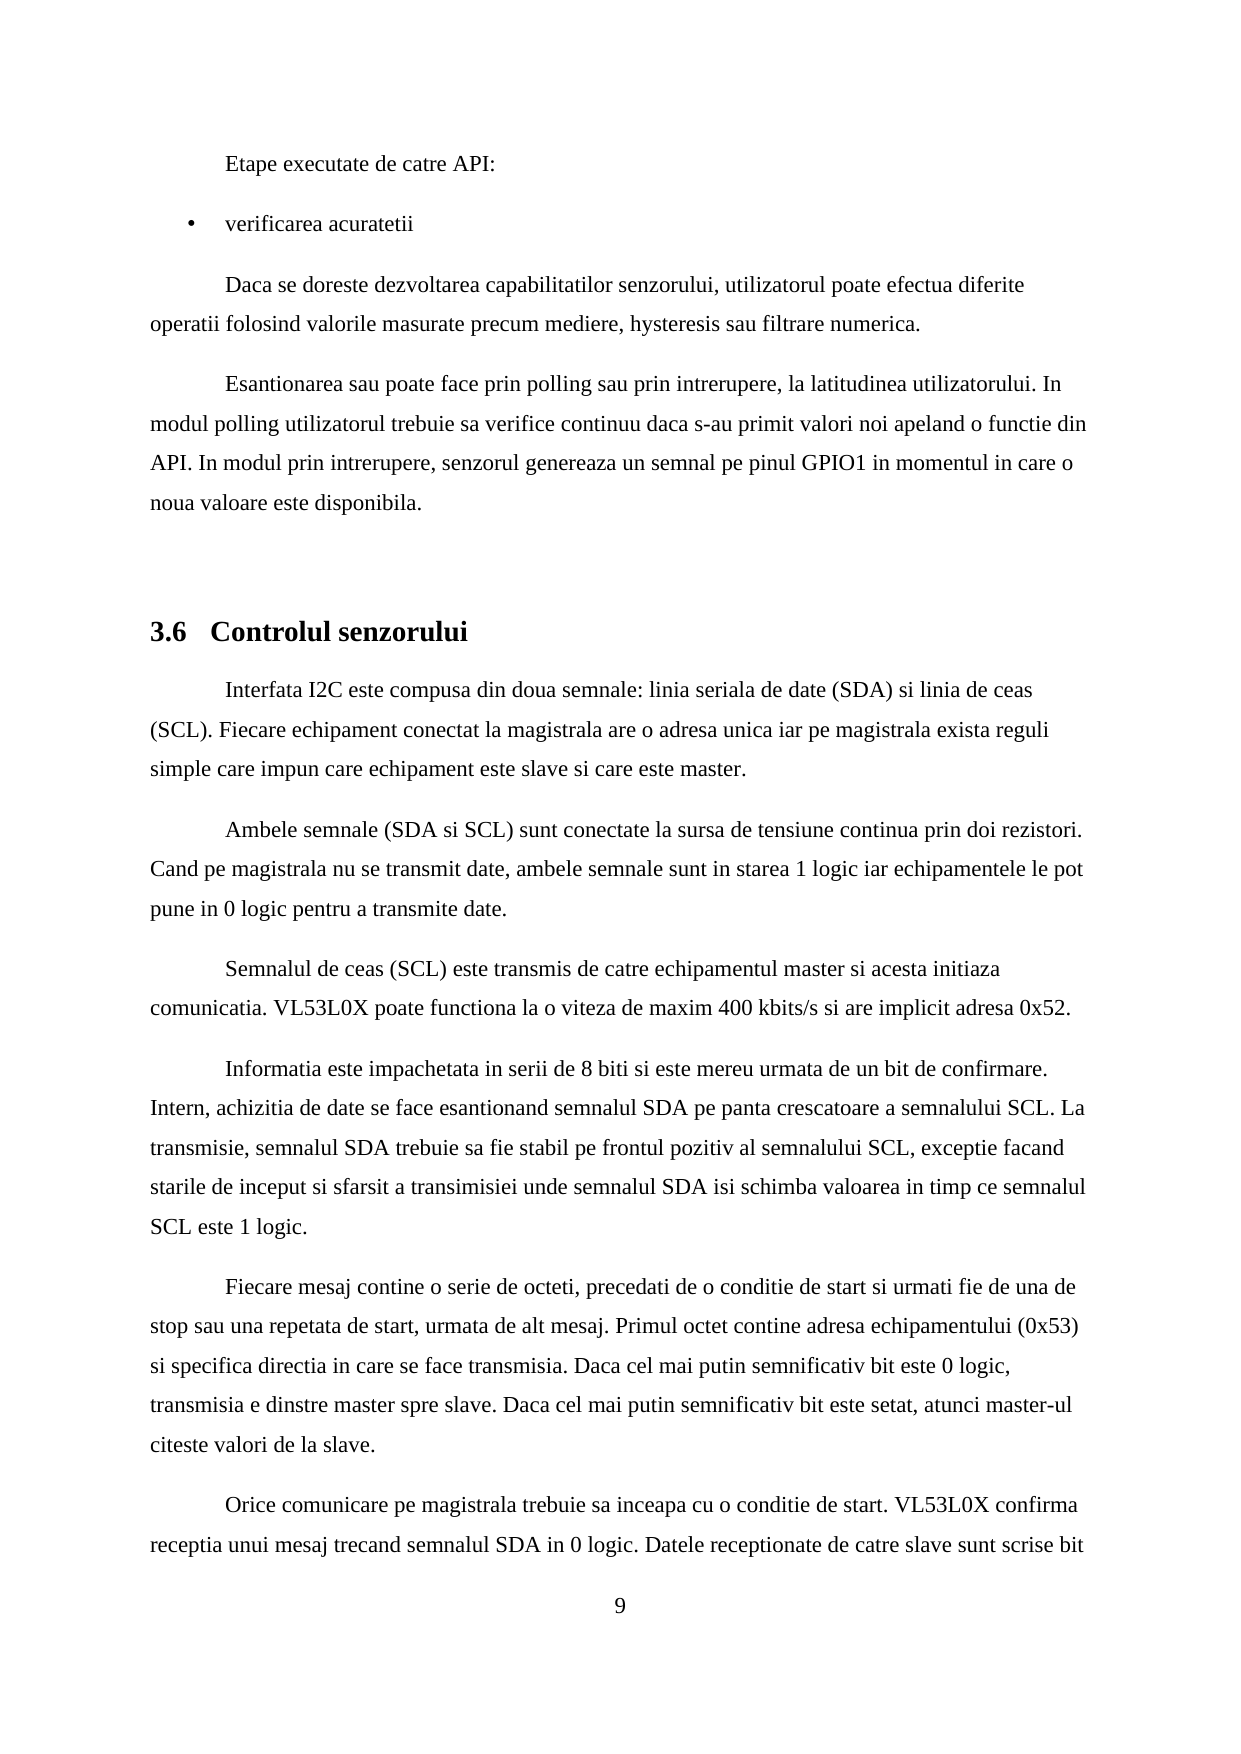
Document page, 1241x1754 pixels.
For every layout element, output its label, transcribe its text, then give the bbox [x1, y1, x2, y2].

text Ambele semnale (SDA si SCL) sunt conectate la sursa de tensiune continua prin doi rezistori. Cand pe magistrala nu se transmit date, ambele semnale sunt in starea 1 logic iar echipamentele le pot pune in 0 logic pentru a transmite date. [150, 816, 1090, 921]
text Interfata I2C este compusa din doua semnale: linia seriala de date (SDA) si linia de ceas (SCL). Fiecare echipament conectat la magistrala are o adresa unica iar pe magistrala exista reguli simple care impun care echipament este slave si care este master. [150, 676, 1090, 782]
text Fiecare mesaj contine o serie de octeti, precedati de o conditie de start si urmati fie de una de stop sau una repetata de start, urmata de alt mesaj. Primul octet contine adresa echipamentului (0x53) si specifica directia in care se face transmisia. Daca cel mai putin semnificativ bit este 0 logic, transmisia e dinstre master spre slave. Daca cel mai putin semnificativ bit este setat, atunci master-ul citeste valori de la slave. [150, 1273, 1090, 1457]
text Orice comunicare pe magistrala trebuie sa inceapa cu o conditie de start. VL53L0X confirma receptia unui mesaj trecand semnalul SDA in 0 logic. Datele receptionate de catre slave sunt scrise bit [150, 1491, 1090, 1557]
text Etape executate de catre API: [150, 150, 1090, 176]
subtitle Controlul senzorului [150, 614, 1090, 647]
text Esantionarea sau poate face prin polling sau prin intrerupere, la latitudinea utilizatorului. In modul polling utilizatorul trebuie sa verifice continuu daca s-au primit valori noi apeland o functie din API. In modul prin intrerupere, senzorul genereaza un semnal pe pinul GPIO1 in momentul in care o noua valoare este disponibila. [150, 370, 1090, 515]
list verificarea acuratetii [187, 210, 1090, 237]
text Daca se doreste dezvoltarea capabilitatilor senzorului, utilizatorul poate efectua diferite operatii folosind valorile masurate precum mediere, hysteresis sau filtrare numerica. [150, 271, 1090, 336]
text Informatia este impachetata in serii de 8 biti si este mereu urmata de un bit de confirmare. Intern, achizitia de date se face esantionand semnalul SDA pe panta crescatoare a semnalului SCL. La transmisie, semnalul SDA trebuie sa fie stabil pe frontul pozitiv al semnalului SCL, exceptie facand starile de inceput si sfarsit a transimisiei unde semnalul SDA isi schimba valoarea in timp ce semnalul SCL este 1 logic. [150, 1055, 1090, 1239]
text Semnalul de ceas (SCL) este transmis de catre echipamentul master si acesta initiaza comunicatia. VL53L0X poate functiona la o viteza de maxim 400 kbits/s si are implicit adresa 0x52. [150, 955, 1090, 1021]
